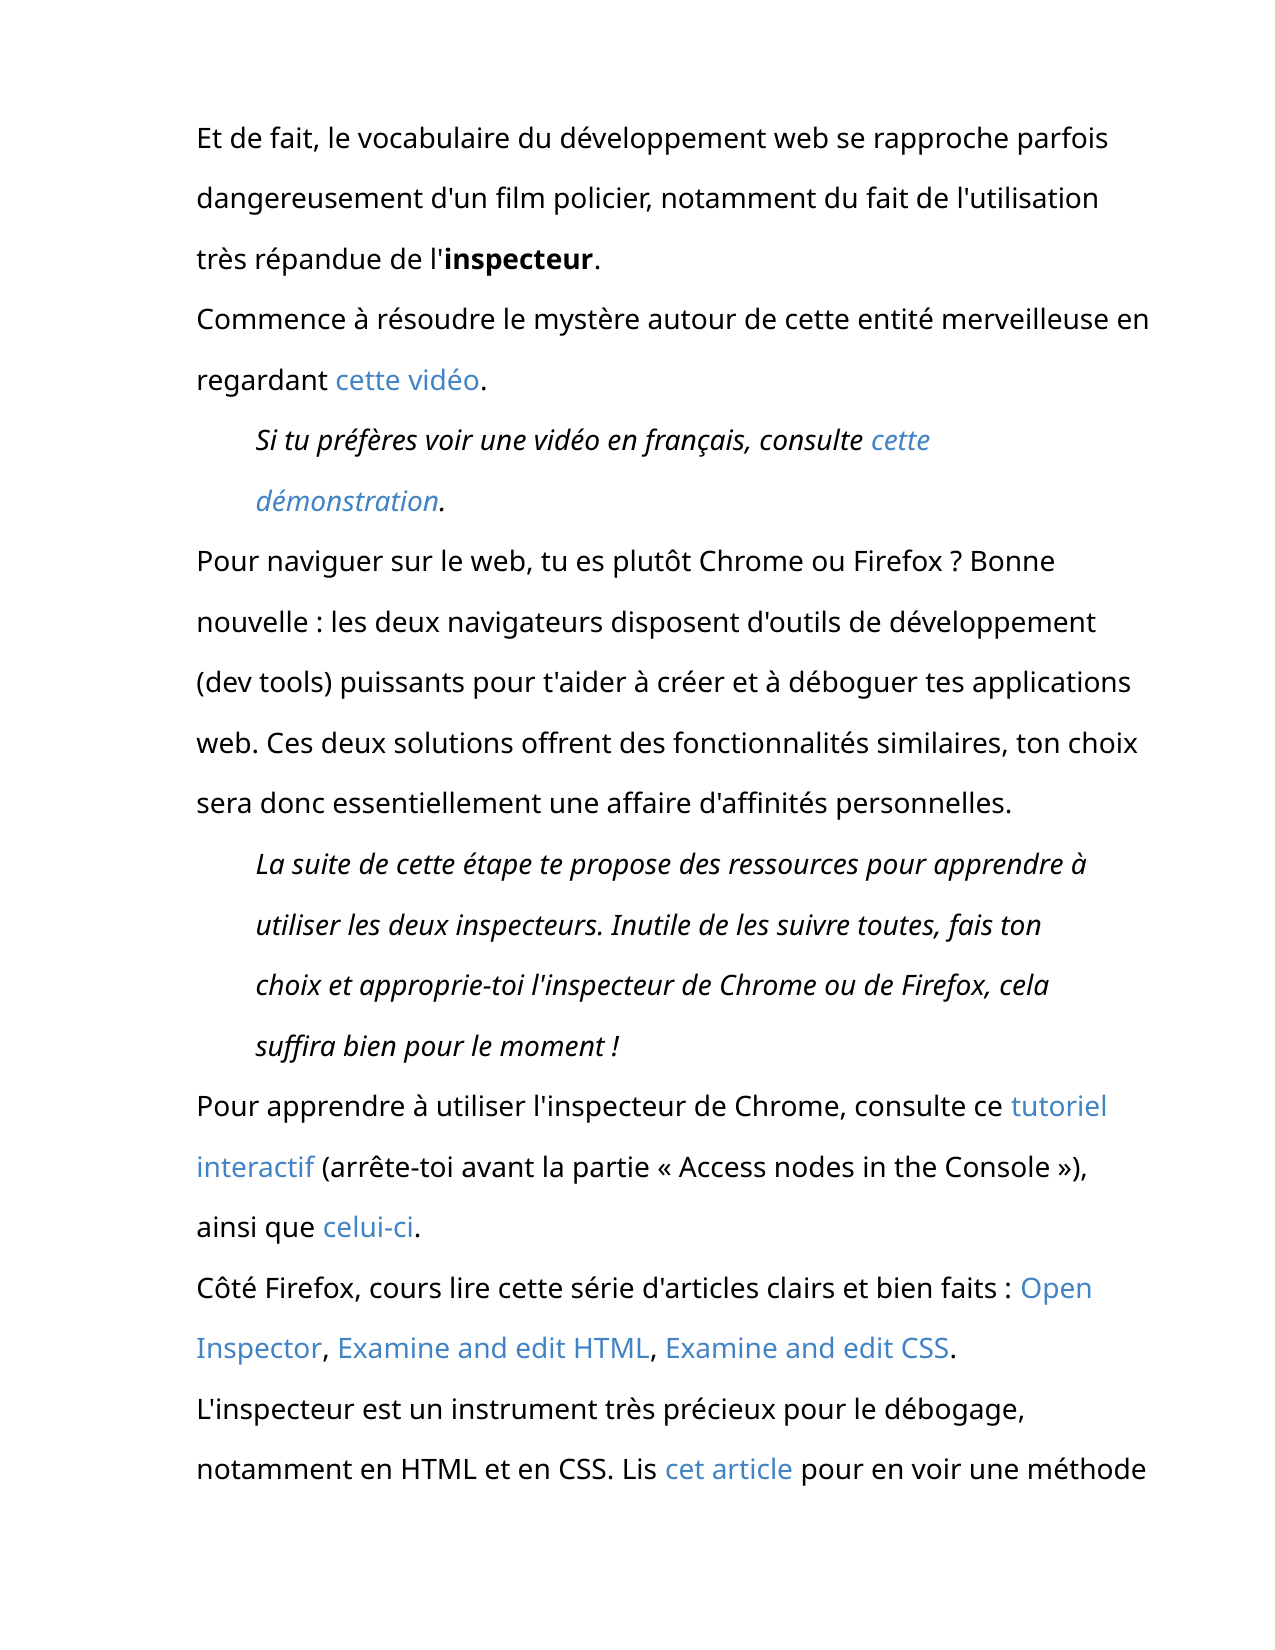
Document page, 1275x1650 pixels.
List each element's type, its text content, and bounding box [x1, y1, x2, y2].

text La suite de cette étape te propose des ressources pour apprendre à utiliser les deux inspecteurs. Inutile de les suivre toutes, fais ton choix et approprie-toi l'inspecteur de Chrome ou de Firefox, cela suffira bien pour le moment ! [255, 844, 1098, 1064]
text Pour naviguer sur le web, tu es plutôt Chrome ou Firefox ? Bonne nouvelle : les deux navigateurs disposent d'outils de développement (dev tools) puissants pour t'aider à créer et à déboguer tes applications web. Ces deux solutions offrent des fonctionnalités similaires, ton choix sera donc essentiellement une affaire d'affinités personnelles. [196, 542, 1157, 822]
text Et de fait, le vocabulaire du développement web se rapproche parfois dangereusement d'un film policier, notamment du fait de l'utilisation très répandue de l'inspecteur. [196, 118, 1157, 277]
text Pour apprendre à utiliser l'inspecteur de Chrome, consulte ce tutoriel interactif (arrête-toi avant la partie « Access nodes in the Console »), ainsi que celui-ci. [196, 1086, 1157, 1246]
text Si tu préfères voir une vidéo en français, consulte cette démonstration. [255, 421, 1098, 519]
text Commence à résoudre le mystère autour de cette entité merveilleuse en regardant cette vidéo. [196, 300, 1157, 398]
text L'inspecteur est un instrument très précieux pour le débogage, notamment en HTML et en CSS. Lis cet article pour en voir une méthode [196, 1389, 1157, 1488]
text Côté Firefox, cours lire cette série d'articles clairs et bien faits : Open Inspector, Examine and edit HTML, Examine and edit CSS. [196, 1268, 1157, 1367]
